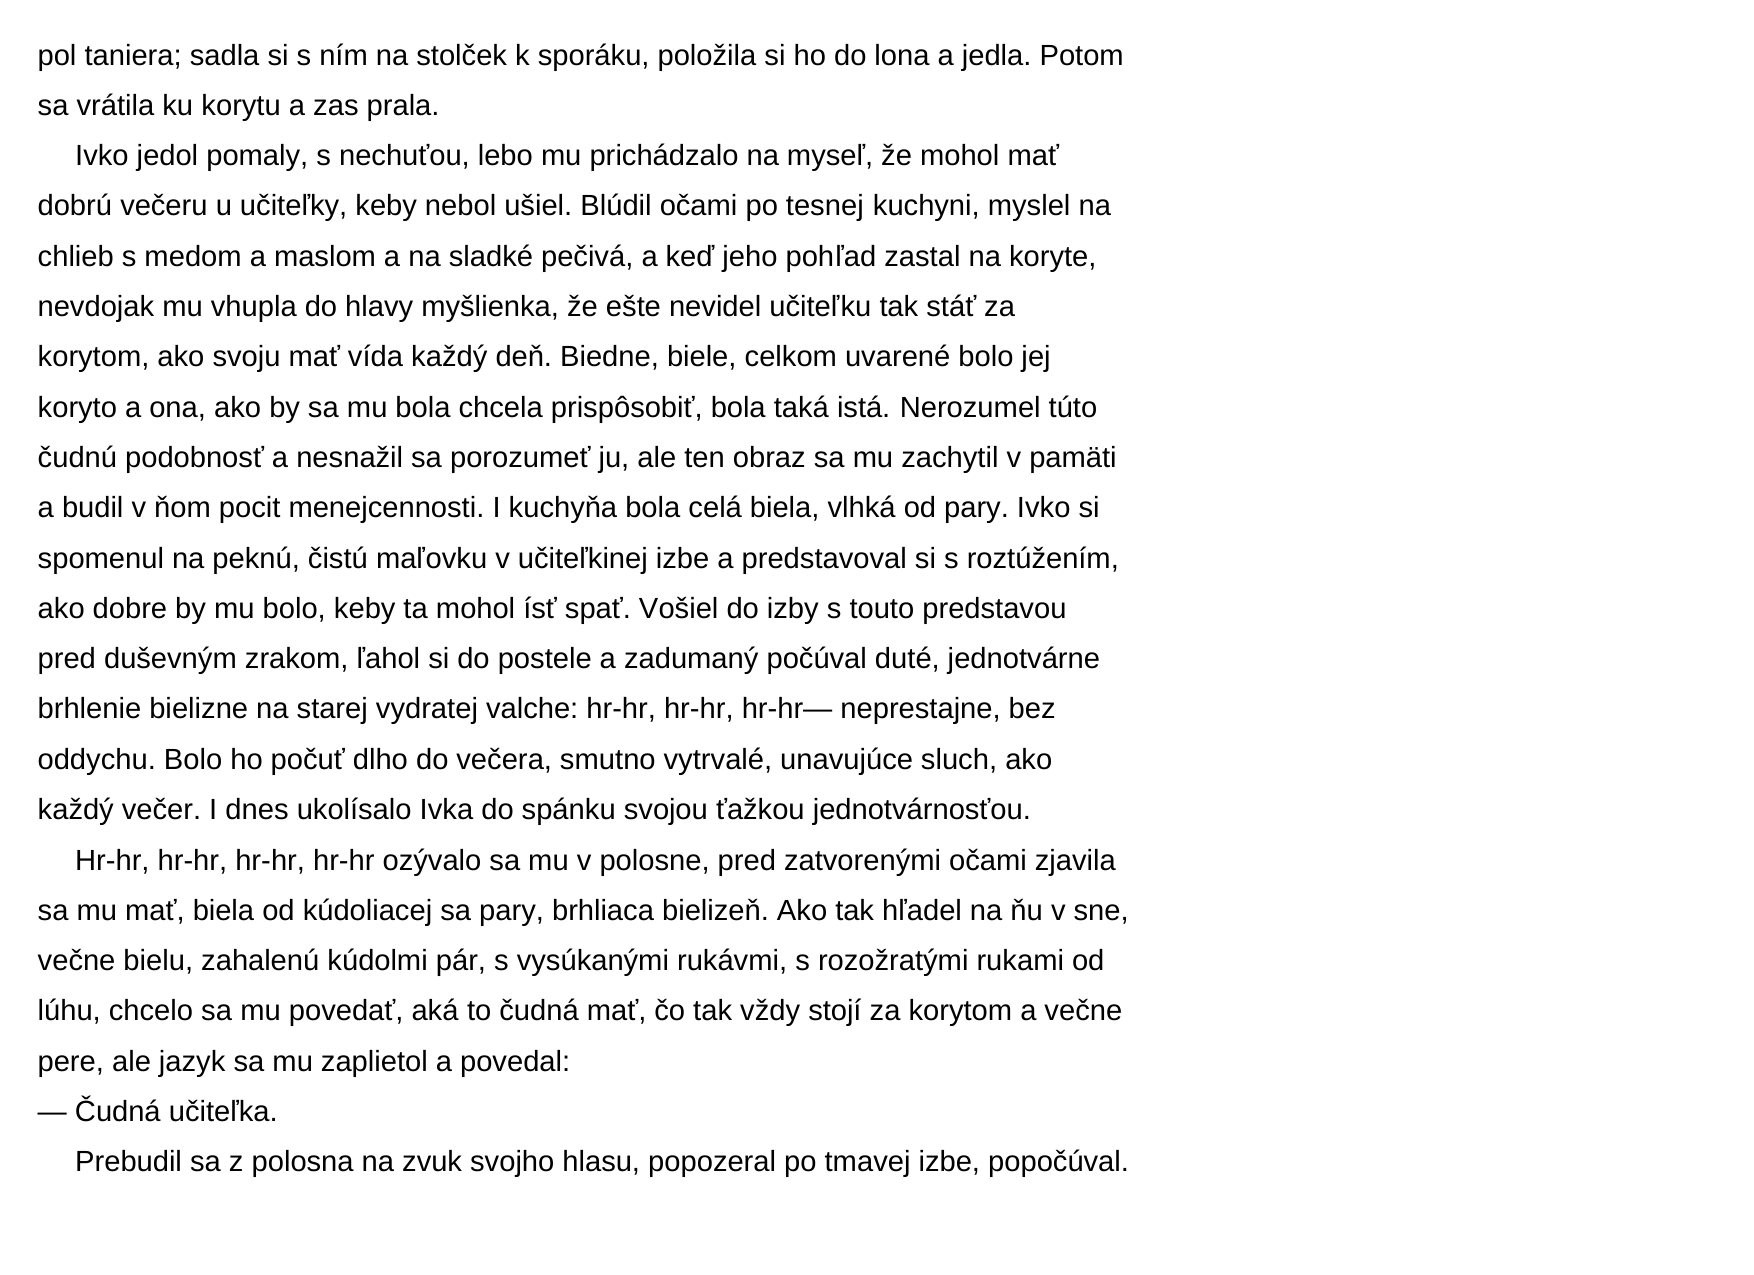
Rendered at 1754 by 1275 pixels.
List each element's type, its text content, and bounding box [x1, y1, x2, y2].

text — Čudná učiteľka. [37, 1094, 1130, 1128]
text pol taniera; sadla si s ním na stolček k sporáku, položila si ho do lona a jedla. Potom sa vrátila ku korytu a zas prala. [37, 37, 1130, 121]
text Ivko jedol pomaly, s nechuťou, lebo mu prichádzalo na myseľ, že mohol mať dobrú večeru u učiteľky, keby nebol ušiel. Blúdil očami po tesnej kuchyni, myslel na chlieb s medom a maslom a na sladké pečivá, a keď jeho pohľad zastal na koryte, nevdojak mu vhupla do hlavy myšlienka, že ešte nevidel učiteľku tak stáť za korytom, ako svoju mať vída každý deň. Biedne, biele, celkom uvarené bolo jej koryto a ona, ako by sa mu bola chcela prispôsobiť, bola taká istá. Nerozumel túto čudnú podobnosť a nesnažil sa porozumeť ju, ale ten obraz sa mu zachytil v pamäti a budil v ňom pocit menejcennosti. I kuchyňa bola celá biela, vlhká od pary. Ivko si spomenul na peknú, čistú maľovku v učiteľkinej izbe a predstavoval si s roztúžením, ako dobre by mu bolo, keby ta mohol ísť spať. Vošiel do izby s touto predstavou pred duševným zrakom, ľahol si do postele a zadumaný počúval duté, jednotvárne brhlenie bielizne na starej vydratej valche: hr-hr, hr-hr, hr-hr— neprestajne, bez oddychu. Bolo ho počuť dlho do večera, smutno vytrvalé, unavujúce sluch, ako každý večer. I dnes ukolísalo Ivka do spánku svojou ťažkou jednotvárnosťou. [37, 138, 1130, 826]
text Hr-hr, hr-hr, hr-hr, hr-hr ozývalo sa mu v polosne, pred zatvorenými očami zjavila sa mu mať, biela od kúdoliacej sa pary, brhliaca bielizeň. Ako tak hľadel na ňu v sne, večne bielu, zahalenú kúdolmi pár, s vysúkanými rukávmi, s rozožratými rukami od lúhu, chcelo sa mu povedať, aká to čudná mať, čo tak vždy stojí za korytom a večne pere, ale jazyk sa mu zaplietol a povedal: [37, 842, 1130, 1077]
text Prebudil sa z polosna na zvuk svojho hlasu, popozeral po tmavej izbe, popočúval. [37, 1144, 1130, 1178]
